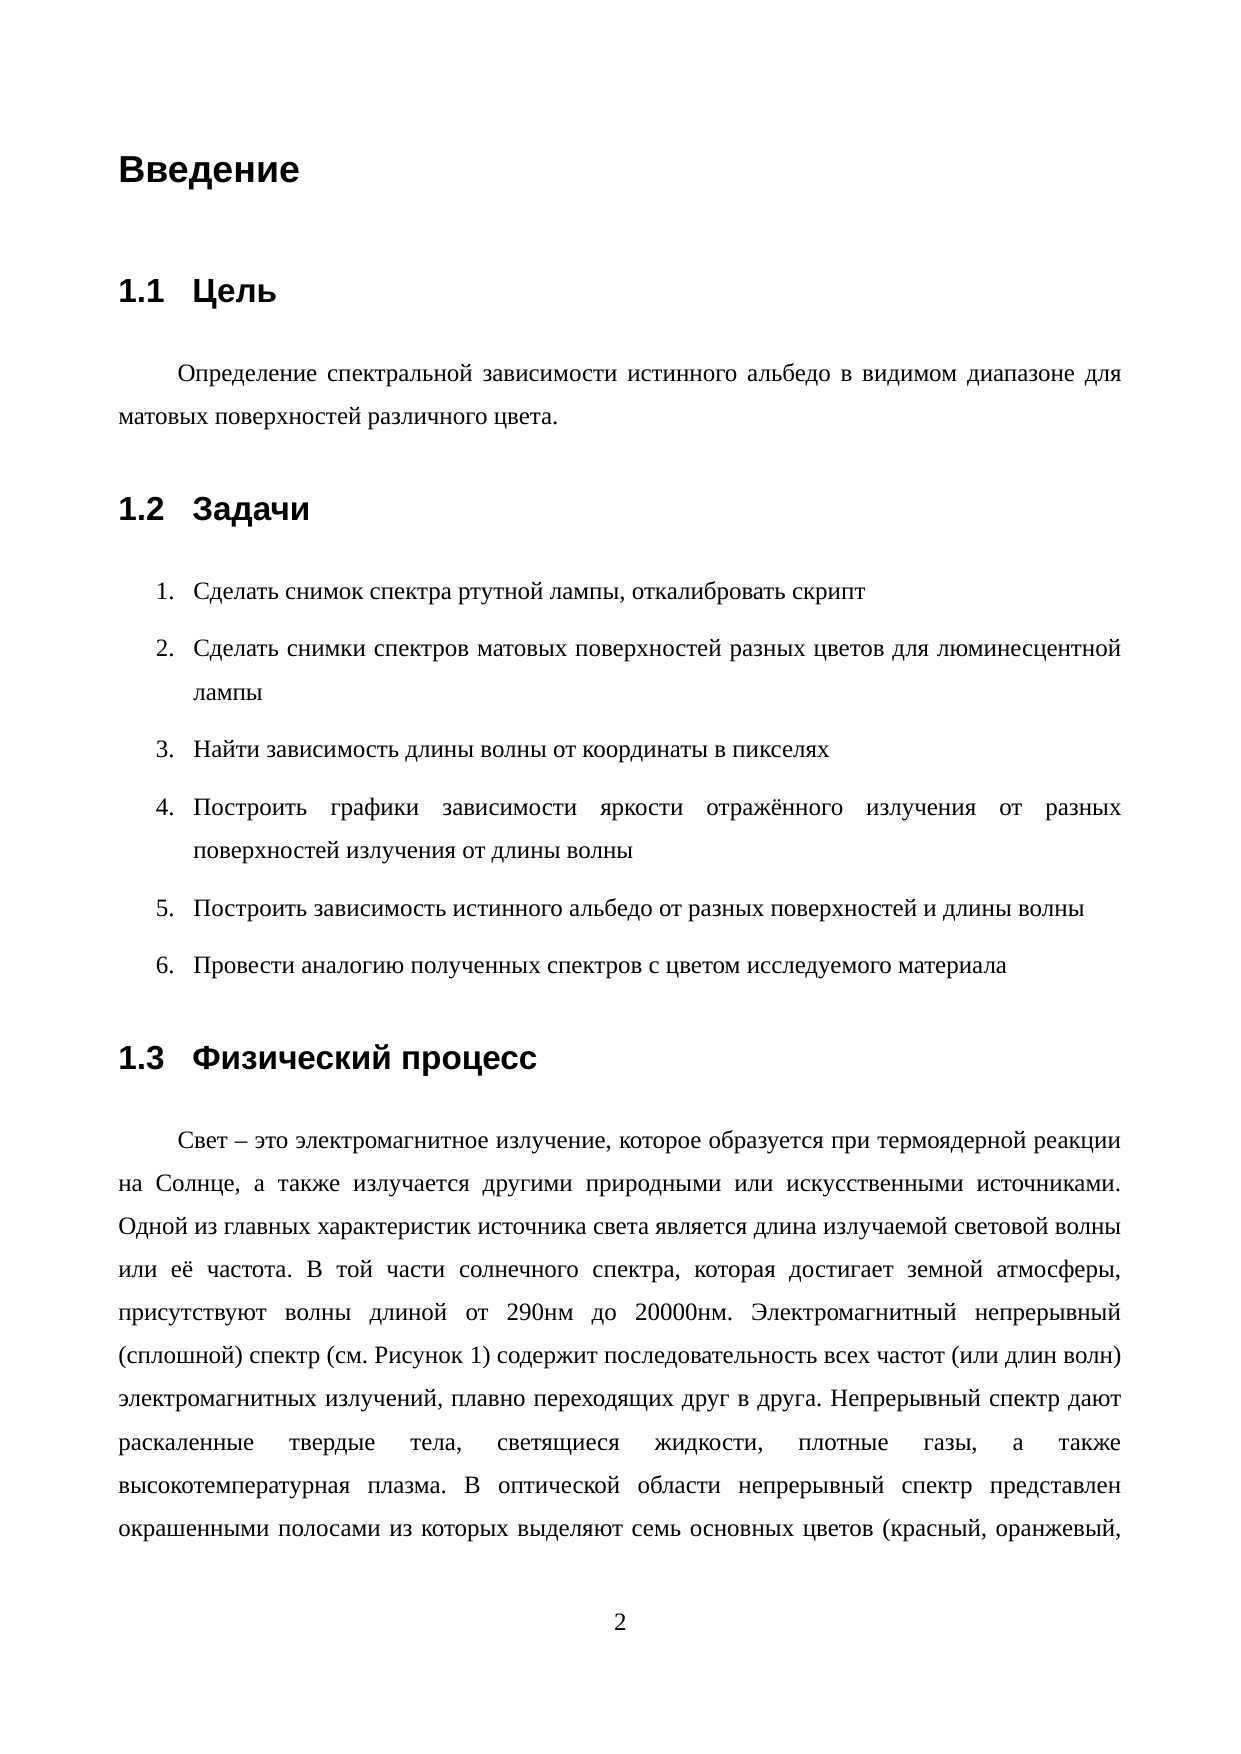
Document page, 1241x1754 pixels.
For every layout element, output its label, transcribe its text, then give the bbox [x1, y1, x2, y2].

text Определение спектральной зависимости истинного альбедо в видимом диапазоне для матовых поверхностей различного цвета. [118, 358, 1122, 430]
list Провести аналогию полученных спектров с цветом исследуемого материала [156, 951, 1122, 979]
list Найти зависимость длины волны от координаты в пикселях [156, 734, 1122, 763]
subtitle Введение [118, 148, 1122, 191]
list Построить графики зависимости яркости отражённого излучения от разных поверхностей излучения от длины волны [156, 792, 1122, 864]
subtitle Задачи [118, 489, 1122, 527]
list Сделать снимки спектров матовых поверхностей разных цветов для люминесцентной лампы [156, 633, 1122, 705]
subtitle Физический процесс [118, 1038, 1122, 1076]
list Сделать снимок спектра ртутной лампы, откалибровать скрипт [156, 576, 1122, 604]
text Свет – это электромагнитное излучение, которое образуется при термоядерной реакции на Солнце, а также излучается другими природными или искусственными источниками. Одной из главных характеристик источника света является длина излучаемой световой волны или её частота. В той части солнечного спектра, которая достигает земной атмосферы, присутствуют волны длиной от 290нм до 20000нм. Электромагнитный непрерывный (сплошной) спектр (см. Рисунок 1) содержит последовательность всех частот (или длин волн) электромагнитных излучений, плавно переходящих друг в друга. Непрерывный спектр дают раскаленные твердые тела, светящиеся жидкости, плотные газы, а также высокотемпературная плазма. В оптической области непрерывный спектр представлен окрашенными полосами из которых выделяют семь основных цветов (красный, оранжевый, [118, 1125, 1122, 1542]
list Построить зависимость истинного альбедо от разных поверхностей и длины волны [156, 893, 1122, 922]
subtitle Цель [118, 271, 1122, 310]
